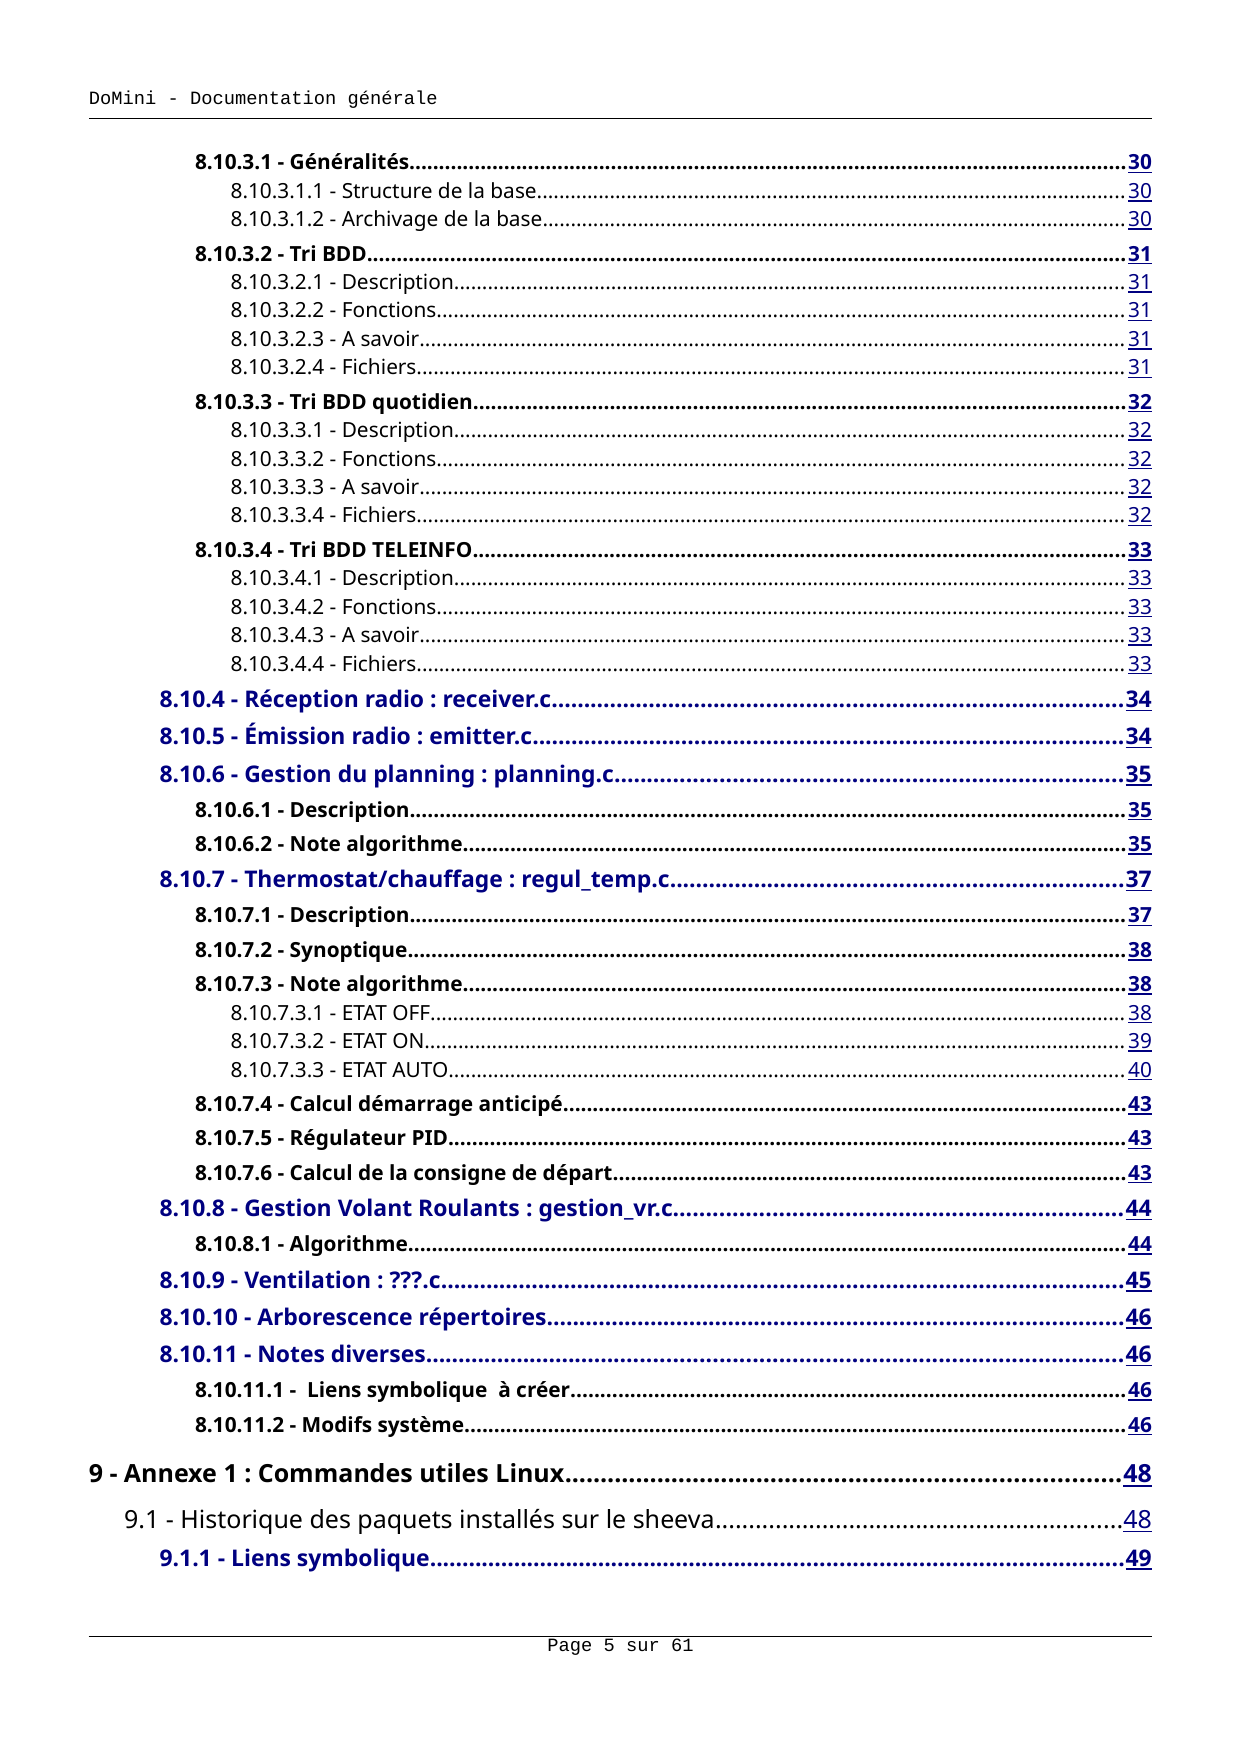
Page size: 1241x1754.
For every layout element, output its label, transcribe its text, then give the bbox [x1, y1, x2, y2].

text 8.10.3.2.1 - Description 31 [230, 267, 1152, 296]
text 8.10.3.4 - Tri BDD TELEINFO 33 [195, 535, 1152, 563]
text 8.10.7.2 - Synoptique 38 [195, 935, 1152, 963]
text 8.10.7 - Thermostat/chauffage : regul_temp.c 37 [159, 863, 1152, 895]
text 8.10.6.1 - Description 35 [195, 795, 1152, 823]
text 8.10.3.4.1 - Description 33 [230, 563, 1152, 592]
text 8.10.6 - Gestion du planning : planning.c 35 [159, 757, 1152, 789]
text 8.10.7.3.2 - ETAT ON 39 [230, 1026, 1152, 1055]
text 8.10.11.2 - Modifs système 46 [195, 1410, 1152, 1438]
text 8.10.8.1 - Algorithme 44 [195, 1229, 1152, 1258]
text 8.10.3.3 - Tri BDD quotidien 32 [195, 387, 1152, 415]
text 8.10.7.3 - Note algorithme 38 [195, 969, 1152, 998]
text 8.10.3.4.3 - A savoir 33 [230, 620, 1152, 649]
text 8.10.3.4.2 - Fonctions 33 [230, 592, 1152, 620]
text 8.10.8 - Gestion Volant Roulants : gestion_vr.c 44 [159, 1192, 1152, 1223]
text 8.10.3.2.4 - Fichiers 31 [230, 352, 1152, 381]
text 9.1.1 - Liens symbolique 49 [159, 1542, 1152, 1573]
text 8.10.4 - Réception radio : receiver.c 34 [159, 683, 1152, 714]
text 8.10.3.3.4 - Fichiers 32 [230, 501, 1152, 529]
text 8.10.3.1 - Généralités 30 [195, 147, 1152, 176]
text 8.10.3.4.4 - Fichiers 33 [230, 649, 1152, 677]
text 8.10.7.5 - Régulateur PID 43 [195, 1123, 1152, 1152]
text 8.10.11.1 - Liens symbolique à créer 46 [195, 1375, 1152, 1404]
text 8.10.3.1.1 - Structure de la base 30 [230, 176, 1152, 204]
text 9.1 - Historique des paquets installés sur le sheeva 48 [124, 1502, 1152, 1536]
text 8.10.5 - Émission radio : emitter.c 34 [159, 720, 1152, 752]
text 9 - Annexe 1 : Commandes utiles Linux 48 [88, 1456, 1152, 1490]
text 8.10.3.2 - Tri BDD 31 [195, 239, 1152, 267]
text 8.10.6.2 - Note algorithme 35 [195, 829, 1152, 857]
text 8.10.3.1.2 - Archivage de la base 30 [230, 204, 1152, 233]
text 8.10.3.3.2 - Fonctions 32 [230, 444, 1152, 472]
text 8.10.3.3.3 - A savoir 32 [230, 472, 1152, 501]
text 8.10.3.2.3 - A savoir 31 [230, 324, 1152, 352]
text 8.10.7.4 - Calcul démarrage anticipé 43 [195, 1089, 1152, 1117]
text 8.10.7.3.1 - ETAT OFF 38 [230, 998, 1152, 1026]
text 8.10.7.6 - Calcul de la consigne de départ 43 [195, 1158, 1152, 1186]
text 8.10.3.2.2 - Fonctions 31 [230, 296, 1152, 324]
text 8.10.10 - Arborescence répertoires 46 [159, 1301, 1152, 1332]
text 8.10.3.3.1 - Description 32 [230, 415, 1152, 444]
text 8.10.11 - Notes diverses 46 [159, 1338, 1152, 1369]
text 8.10.9 - Ventilation : ???.c 45 [159, 1264, 1152, 1295]
text 8.10.7.1 - Description 37 [195, 901, 1152, 929]
text 8.10.7.3.3 - ETAT AUTO 40 [230, 1055, 1152, 1083]
